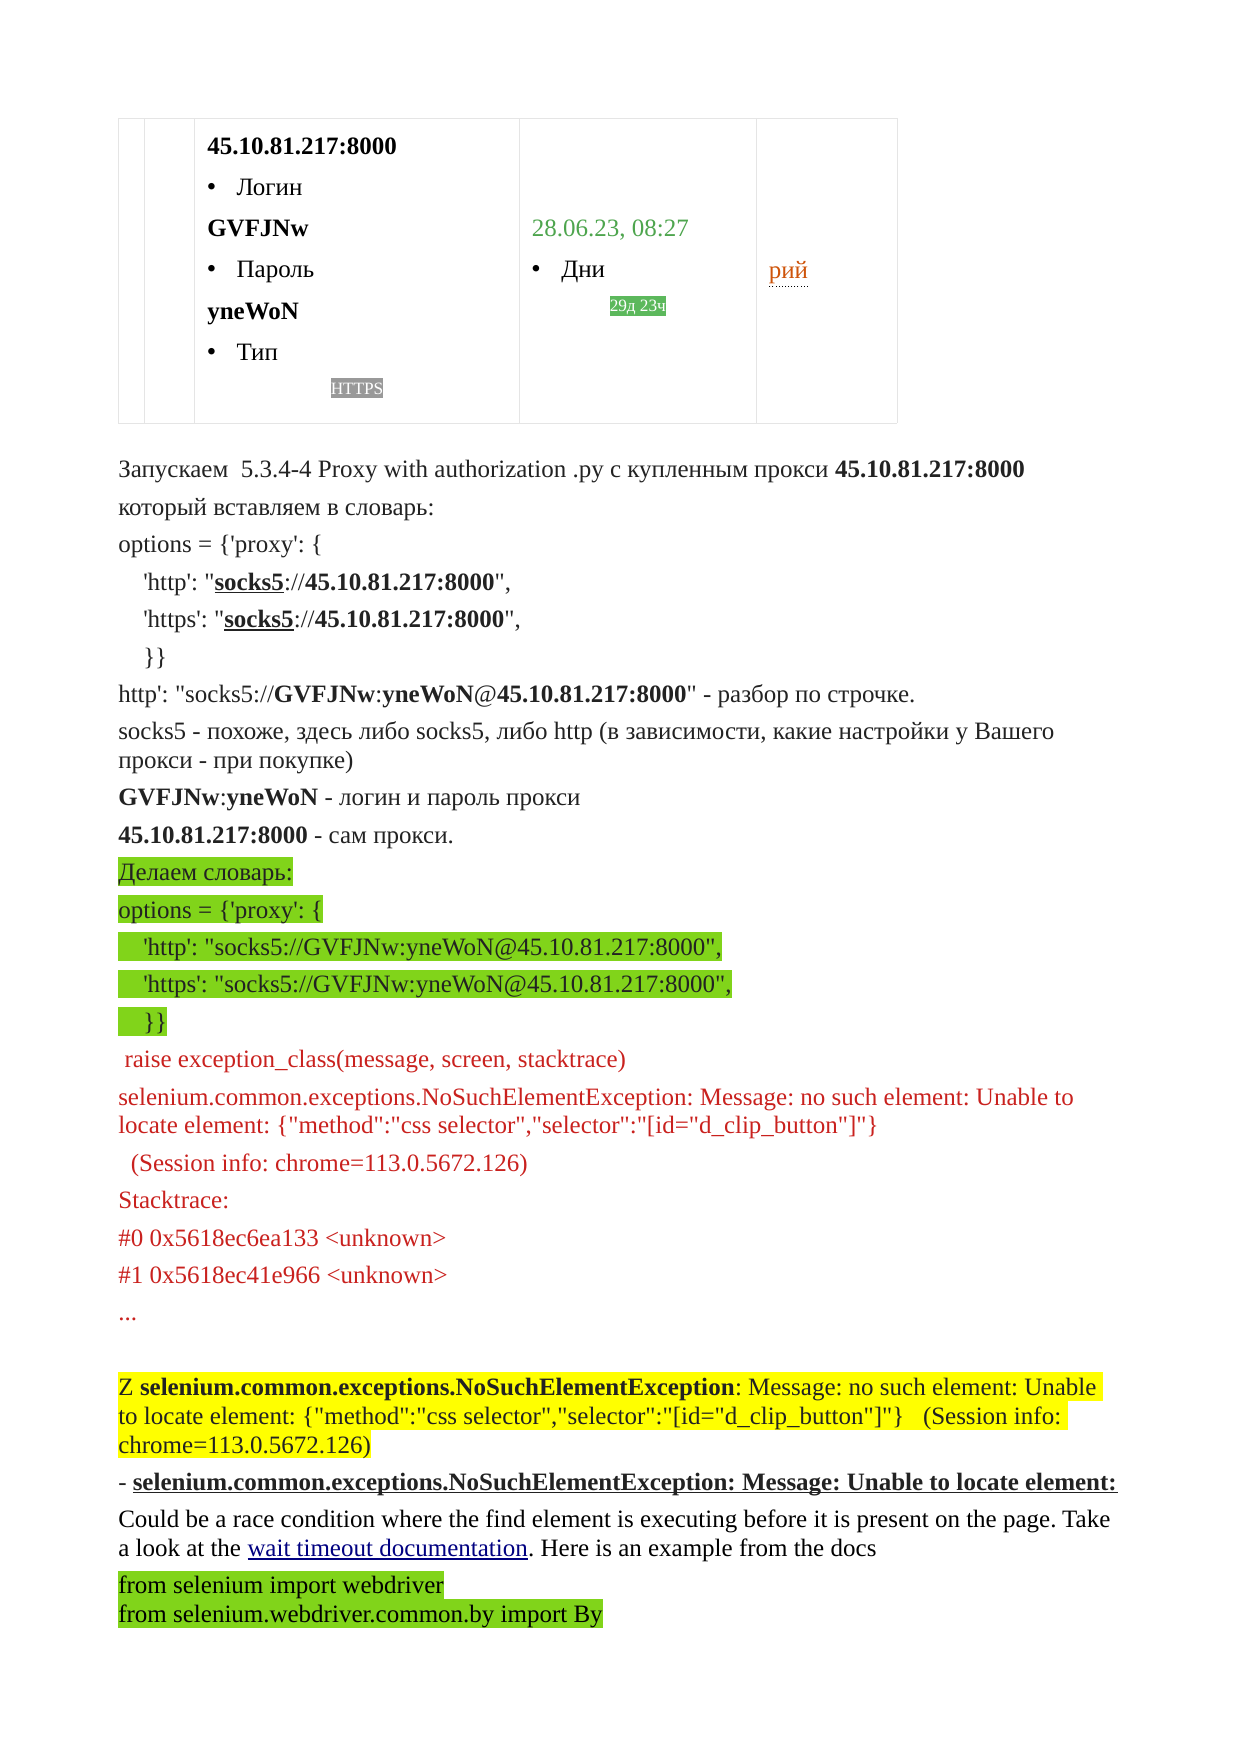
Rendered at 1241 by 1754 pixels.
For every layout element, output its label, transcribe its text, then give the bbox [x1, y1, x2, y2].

text options = {'proxy': { [118, 529, 1122, 558]
text - selenium.common.exceptions.NoSuchElementException: Message: Unable to locate element: [118, 1467, 1122, 1496]
table_cell [898, 118, 1122, 423]
text from selenium.webdriver.common.by import By [118, 1599, 1122, 1628]
text 45.10.81.217:8000 - сам прокси. [118, 820, 1122, 849]
text Stacktrace: [118, 1185, 1122, 1214]
text ... [118, 1297, 1122, 1326]
text 'http': "socks5://GVFJNw:yneWoN@45.10.81.217:8000", [118, 932, 1122, 961]
table_cell рий [757, 119, 897, 423]
text raise exception_class(message, screen, stacktrace) [118, 1044, 1122, 1073]
text #0 0x5618ec6ea133 <unknown> [118, 1223, 1122, 1251]
text Делаем словарь: [118, 857, 1122, 886]
text }} [118, 642, 1122, 670]
text socks5 - похоже, здесь либо socks5, либо http (в зависимости, какие настройки у Вашего прокси - при покупке) [118, 716, 1122, 774]
text options = {'proxy': { [118, 895, 1122, 923]
text http': "socks5://GVFJNw:yneWoN@45.10.81.217:8000" - разбор по строчке. [118, 679, 1122, 708]
text selenium.common.exceptions.NoSuchElementException: Message: no such element: Unable to locate element: {"method":"css selector","selector":"[id="d_clip_button"]"} [118, 1082, 1122, 1139]
table_cell [119, 119, 144, 423]
table_cell 45.10.81.217:8000 Логин GVFJNw Пароль yneWoN Тип HTTPS [195, 119, 519, 423]
text Запускаем 5.3.4-4 Proxy with authorization .py с купленным прокси 45.10.81.217:8000 [118, 454, 1122, 483]
text GVFJNw:yneWoN - логин и пароль прокси [118, 782, 1122, 811]
text from selenium import webdriver [118, 1571, 1122, 1599]
table_cell Дата 28.06.23, 08:27 Дни 29д 23ч [520, 119, 756, 423]
text 'https': "socks5://GVFJNw:yneWoN@45.10.81.217:8000", [118, 969, 1122, 998]
text который вставляем в словарь: [118, 492, 1122, 521]
text #1 0x5618ec41e966 <unknown> [118, 1260, 1122, 1289]
table_cell [145, 119, 194, 423]
text 'https': "socks5://45.10.81.217:8000", [118, 604, 1122, 633]
text Z selenium.common.exceptions.NoSuchElementException: Message: no such element: Unable to locate element: {"method":"css selector","selector":"[id="d_clip_button"]"} (Session info: chrome=113.0.5672.126) [118, 1372, 1122, 1458]
text }} [118, 1007, 1122, 1036]
text 'http': "socks5://45.10.81.217:8000", [118, 567, 1122, 596]
text Could be a race condition where the find element is executing before it is present on the page. Take a look at the wait timeout documentation. Here is an example from the docs [118, 1504, 1122, 1562]
text (Session info: chrome=113.0.5672.126) [118, 1148, 1122, 1177]
